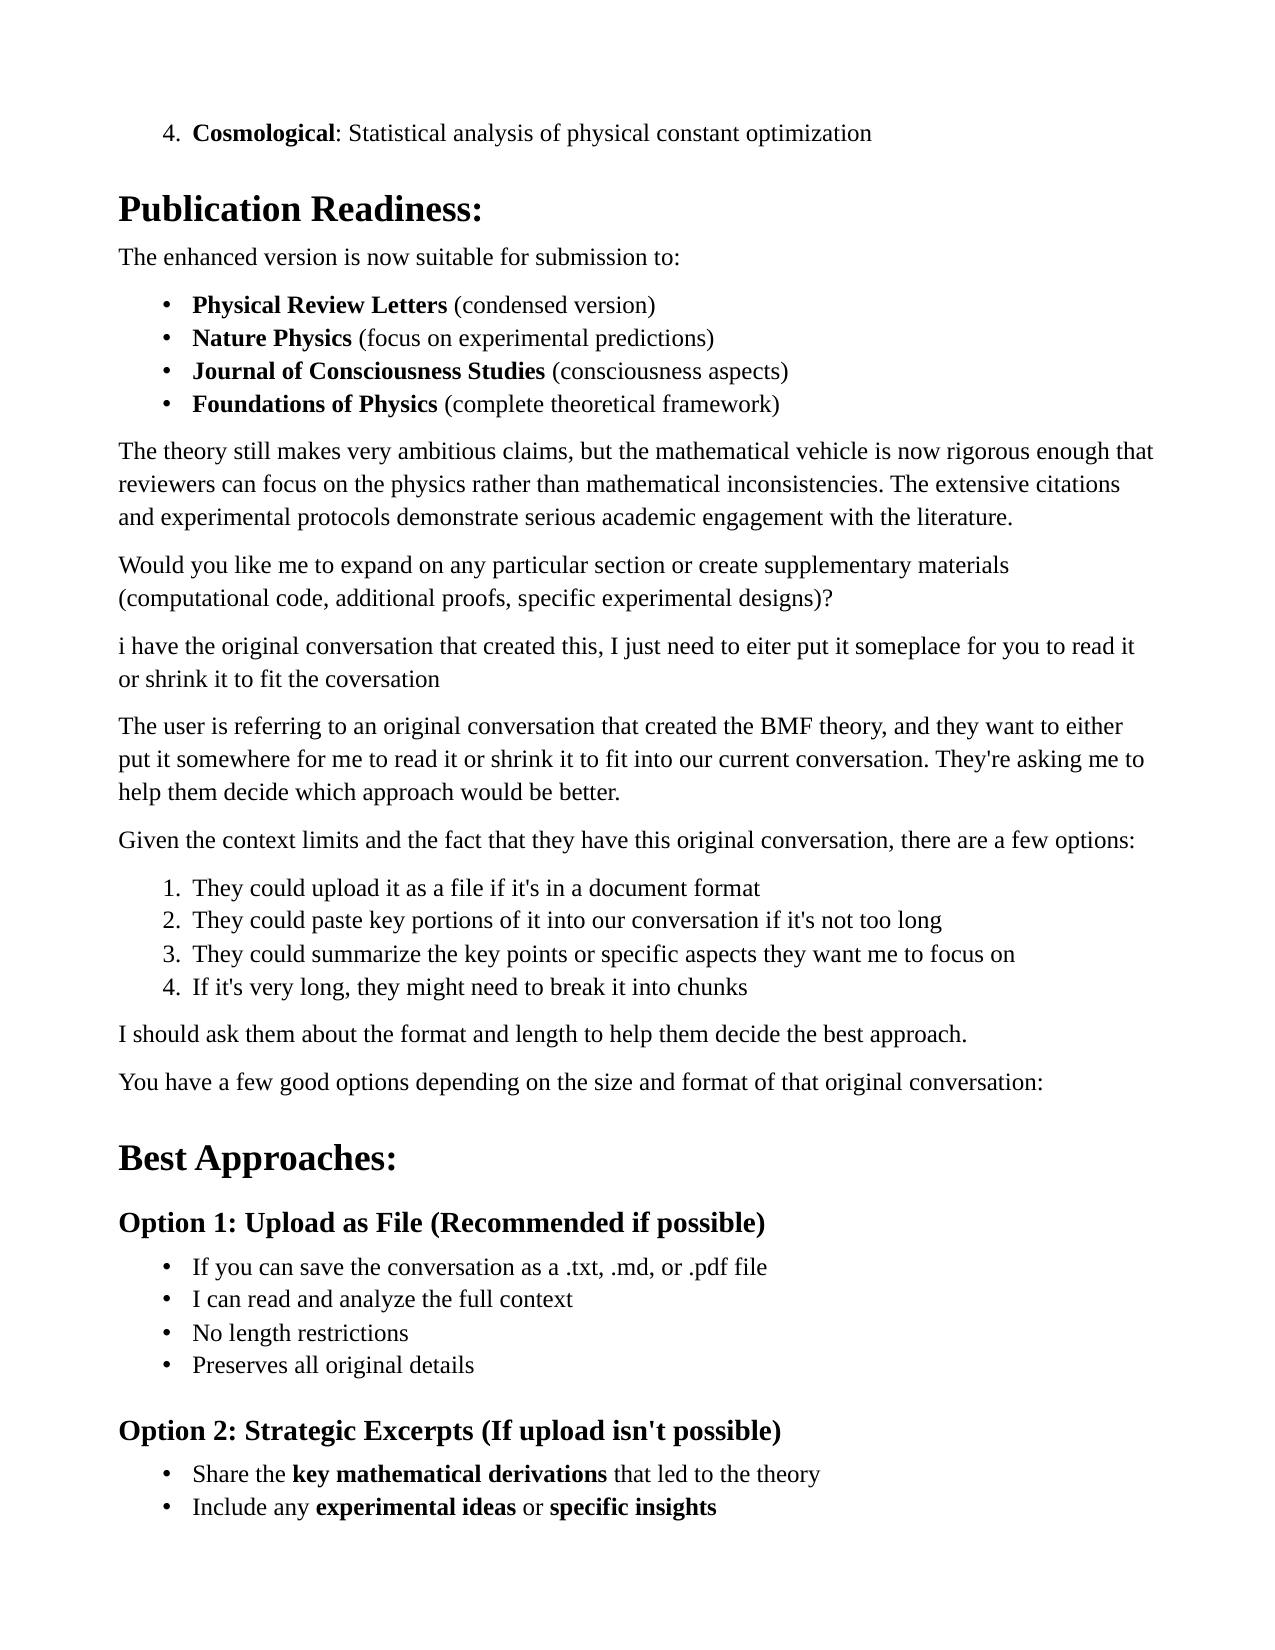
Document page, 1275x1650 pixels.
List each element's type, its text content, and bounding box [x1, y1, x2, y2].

list They could upload it as a file if it's in a document format [162, 873, 1157, 901]
text I should ask them about the format and length to help them decide the best approach. [118, 1019, 1157, 1048]
text The enhanced version is now suitable for submission to: [118, 242, 1157, 271]
list Preserves all original details [162, 1351, 1157, 1379]
list Cosmological: Statistical analysis of physical constant optimization [162, 118, 1157, 147]
list Physical Review Letters (condensed version) [162, 290, 1157, 318]
list They could summarize the key points or specific aspects they want me to focus on [162, 939, 1157, 967]
list Foundations of Physics (complete theoretical framework) [162, 389, 1157, 418]
text i have the original conversation that created this, I just need to eiter put it someplace for you to read it or shrink it to fit the coversation [118, 631, 1157, 692]
text The user is referring to an original conversation that created the BMF theory, and they want to either put it somewhere for me to read it or shrink it to fit into our current conversation. They're asking me to help them decide which approach would be better. [118, 711, 1157, 806]
list No length restrictions [162, 1318, 1157, 1346]
list Nature Physics (focus on experimental predictions) [162, 323, 1157, 352]
list If you can save the conversation as a .txt, .md, or .pdf file [162, 1252, 1157, 1280]
list Journal of Consciousness Studies (consciousness aspects) [162, 356, 1157, 384]
list If it's very long, they might need to break it into chunks [162, 972, 1157, 1000]
text You have a few good options depending on the size and format of that original conversation: [118, 1067, 1157, 1096]
text Would you like me to expand on any particular section or create supplementary materials (computational code, additional proofs, specific experimental designs)? [118, 550, 1157, 612]
list I can read and analyze the full context [162, 1284, 1157, 1313]
list Include any experimental ideas or specific insights [162, 1492, 1157, 1521]
text Given the context limits and the fact that they have this original conversation, there are a few options: [118, 825, 1157, 854]
subtitle Best Approaches: [118, 1135, 1157, 1178]
subtitle Option 2: Strategic Excerpts (If upload isn't possible) [118, 1413, 1157, 1446]
list Share the key mathematical derivations that led to the theory [162, 1459, 1157, 1488]
text The theory still makes very ambitious claims, but the mathematical vehicle is now rigorous enough that reviewers can focus on the physics rather than mathematical inconsistencies. The extensive citations and experimental protocols demonstrate serious academic engagement with the literature. [118, 436, 1157, 531]
list They could paste key portions of it into our conversation if it's not too long [162, 906, 1157, 934]
subtitle Publication Readiness: [118, 187, 1157, 230]
subtitle Option 1: Upload as File (Recommended if possible) [118, 1206, 1157, 1239]
